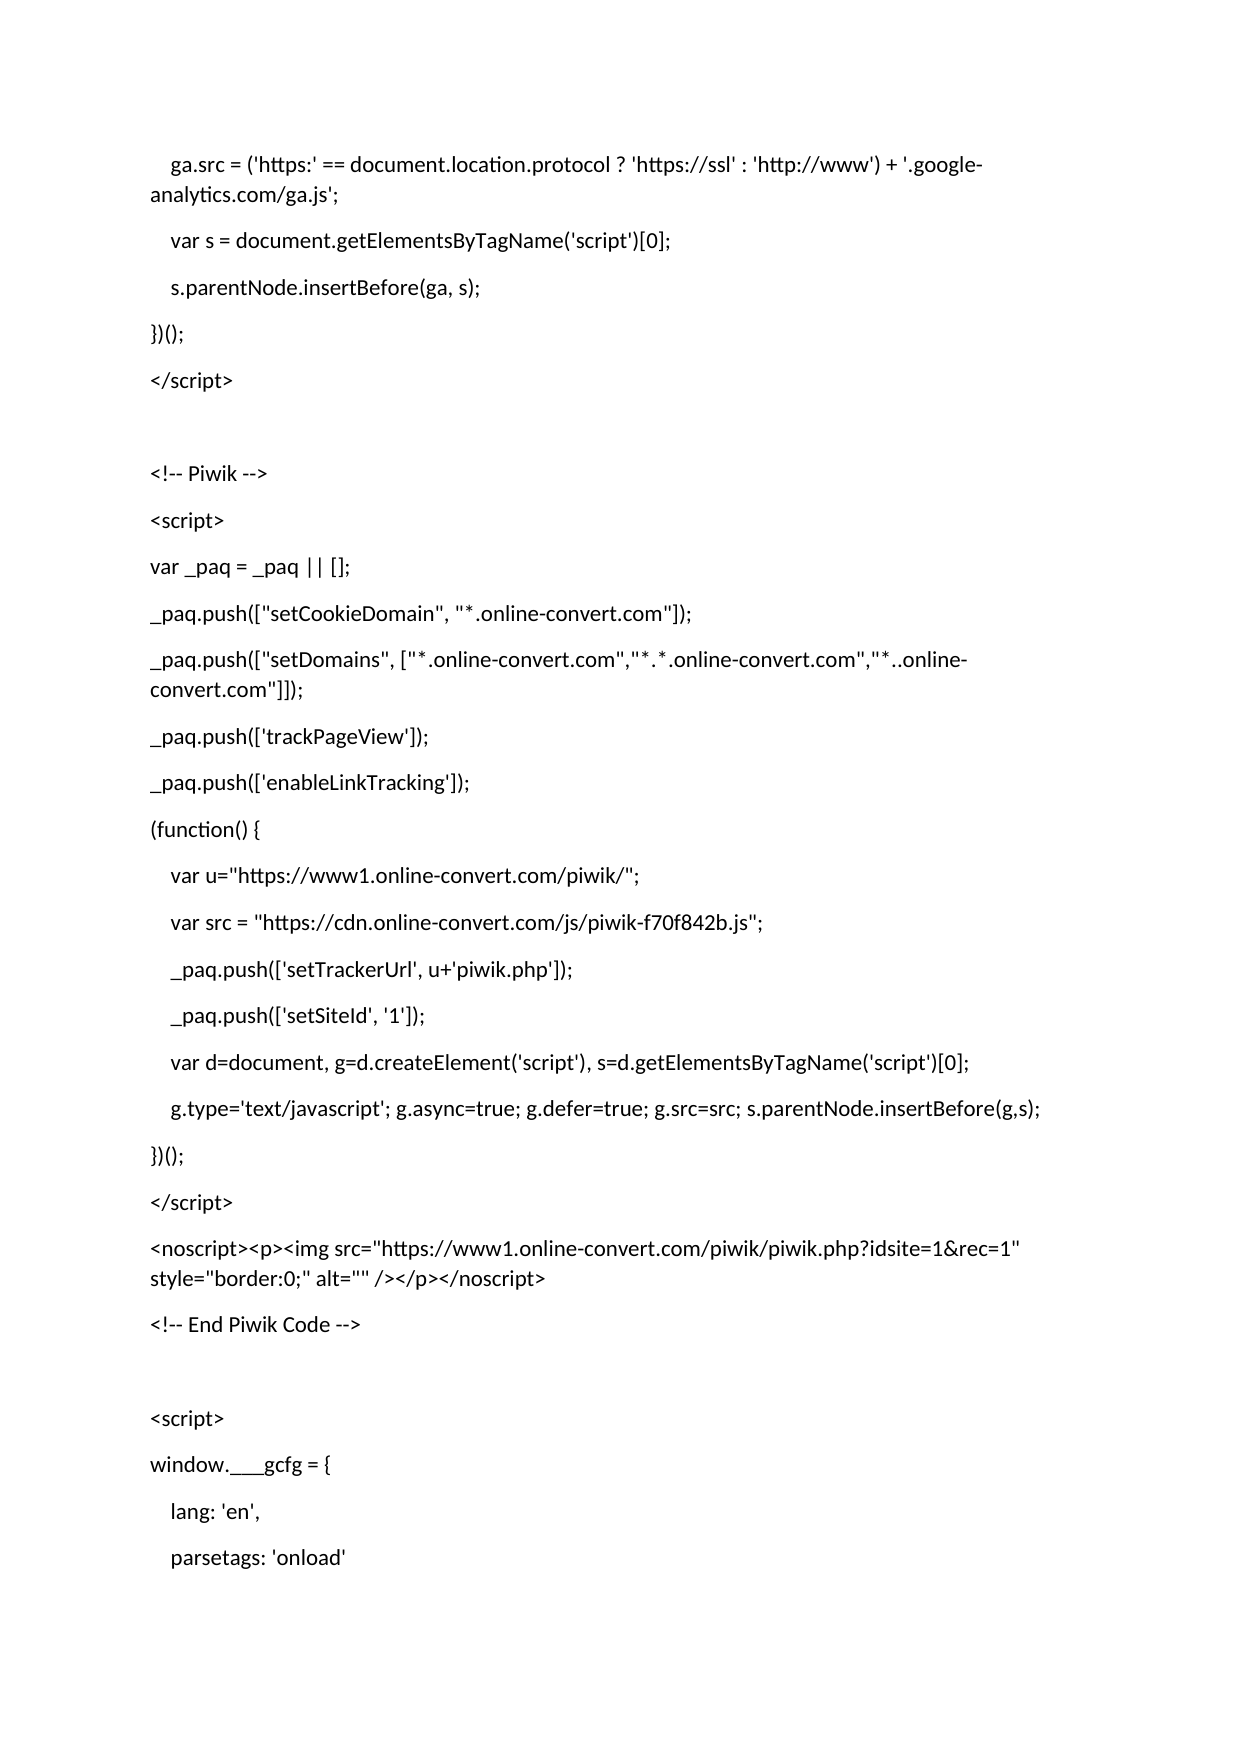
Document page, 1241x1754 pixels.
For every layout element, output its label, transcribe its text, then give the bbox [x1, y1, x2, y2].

text </script> [150, 366, 1090, 394]
text _paq.push(['setTrackerUrl', u+'piwik.php']); [150, 955, 1090, 983]
text (function() { [150, 815, 1090, 843]
text parsetags: 'onload' [150, 1543, 1090, 1571]
text window.___gcfg = { [150, 1450, 1090, 1478]
text var u="https://www1.online-convert.com/piwik/"; [150, 862, 1090, 890]
text var d=document, g=d.createElement('script'), s=d.getElementsByTagName('script')[0]; [150, 1048, 1090, 1076]
text var src = "https://cdn.online-convert.com/js/piwik-f70f842b.js"; [150, 908, 1090, 936]
text <script> [150, 1404, 1090, 1432]
text ga.src = ('https:' == document.location.protocol ? 'https://ssl' : 'http://www') + '.google-analytics.com/ga.js'; [150, 150, 1090, 208]
text <!-- End Piwik Code --> [150, 1311, 1090, 1339]
text s.parentNode.insertBefore(ga, s); [150, 273, 1090, 301]
text </script> [150, 1188, 1090, 1216]
text var s = document.getElementsByTagName('script')[0]; [150, 226, 1090, 254]
text })(); [150, 319, 1090, 348]
text _paq.push(['setSiteId', '1']); [150, 1001, 1090, 1029]
text _paq.push(['trackPageView']); [150, 722, 1090, 750]
text var _paq = _paq || []; [150, 552, 1090, 580]
text _paq.push(["setCookieDomain", "*.online-convert.com"]); [150, 599, 1090, 627]
text })(); [150, 1141, 1090, 1169]
text _paq.push(["setDomains", ["*.online-convert.com","*.*.online-convert.com","*..online-convert.com"]]); [150, 646, 1090, 703]
text <noscript><p><img src="https://www1.online-convert.com/piwik/piwik.php?idsite=1&rec=1" style="border:0;" alt="" /></p></noscript> [150, 1234, 1090, 1292]
text g.type='text/javascript'; g.async=true; g.defer=true; g.src=src; s.parentNode.insertBefore(g,s); [150, 1094, 1090, 1122]
text <!-- Piwik --> [150, 459, 1090, 487]
text lang: 'en', [150, 1497, 1090, 1525]
text <script> [150, 506, 1090, 534]
text _paq.push(['enableLinkTracking']); [150, 768, 1090, 797]
